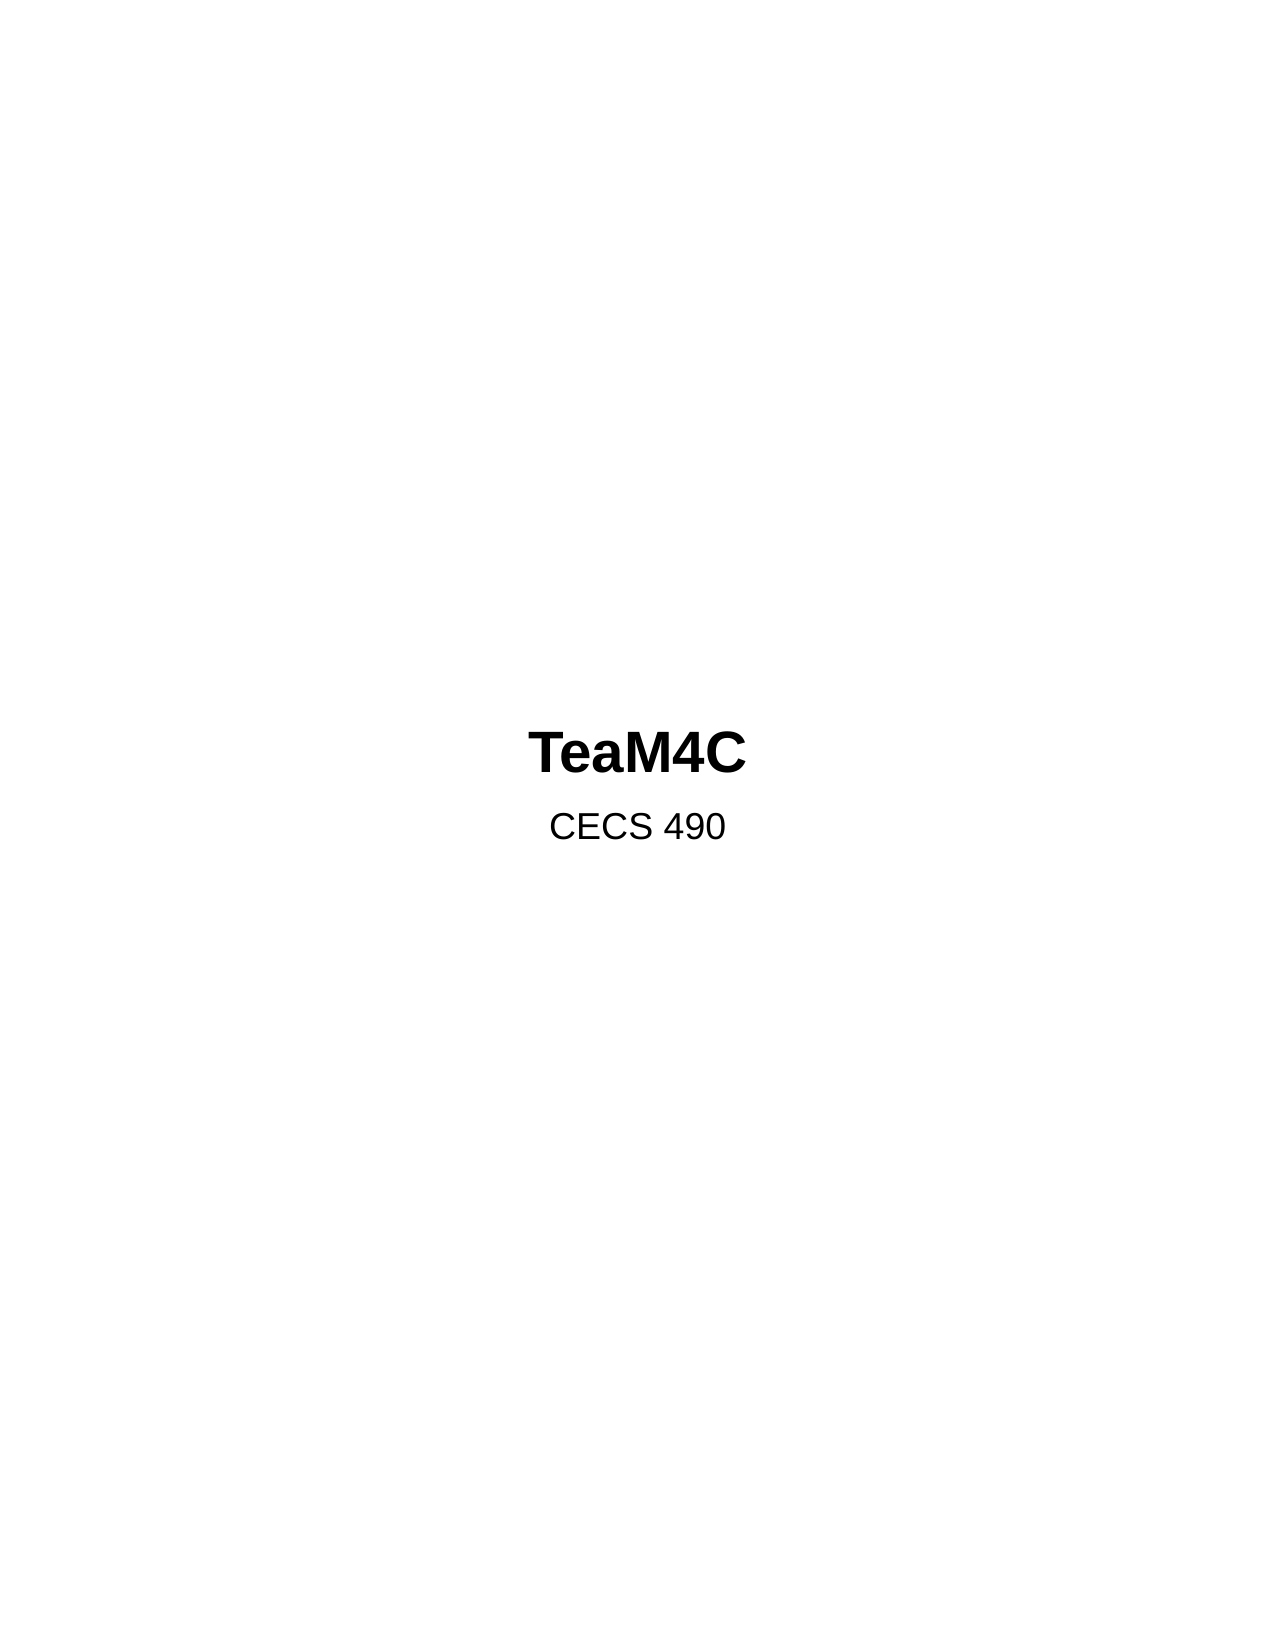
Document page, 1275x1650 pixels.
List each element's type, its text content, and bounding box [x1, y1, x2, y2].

subtitle CECS 490 [118, 804, 1157, 847]
title TeaM4C [118, 718, 1157, 785]
